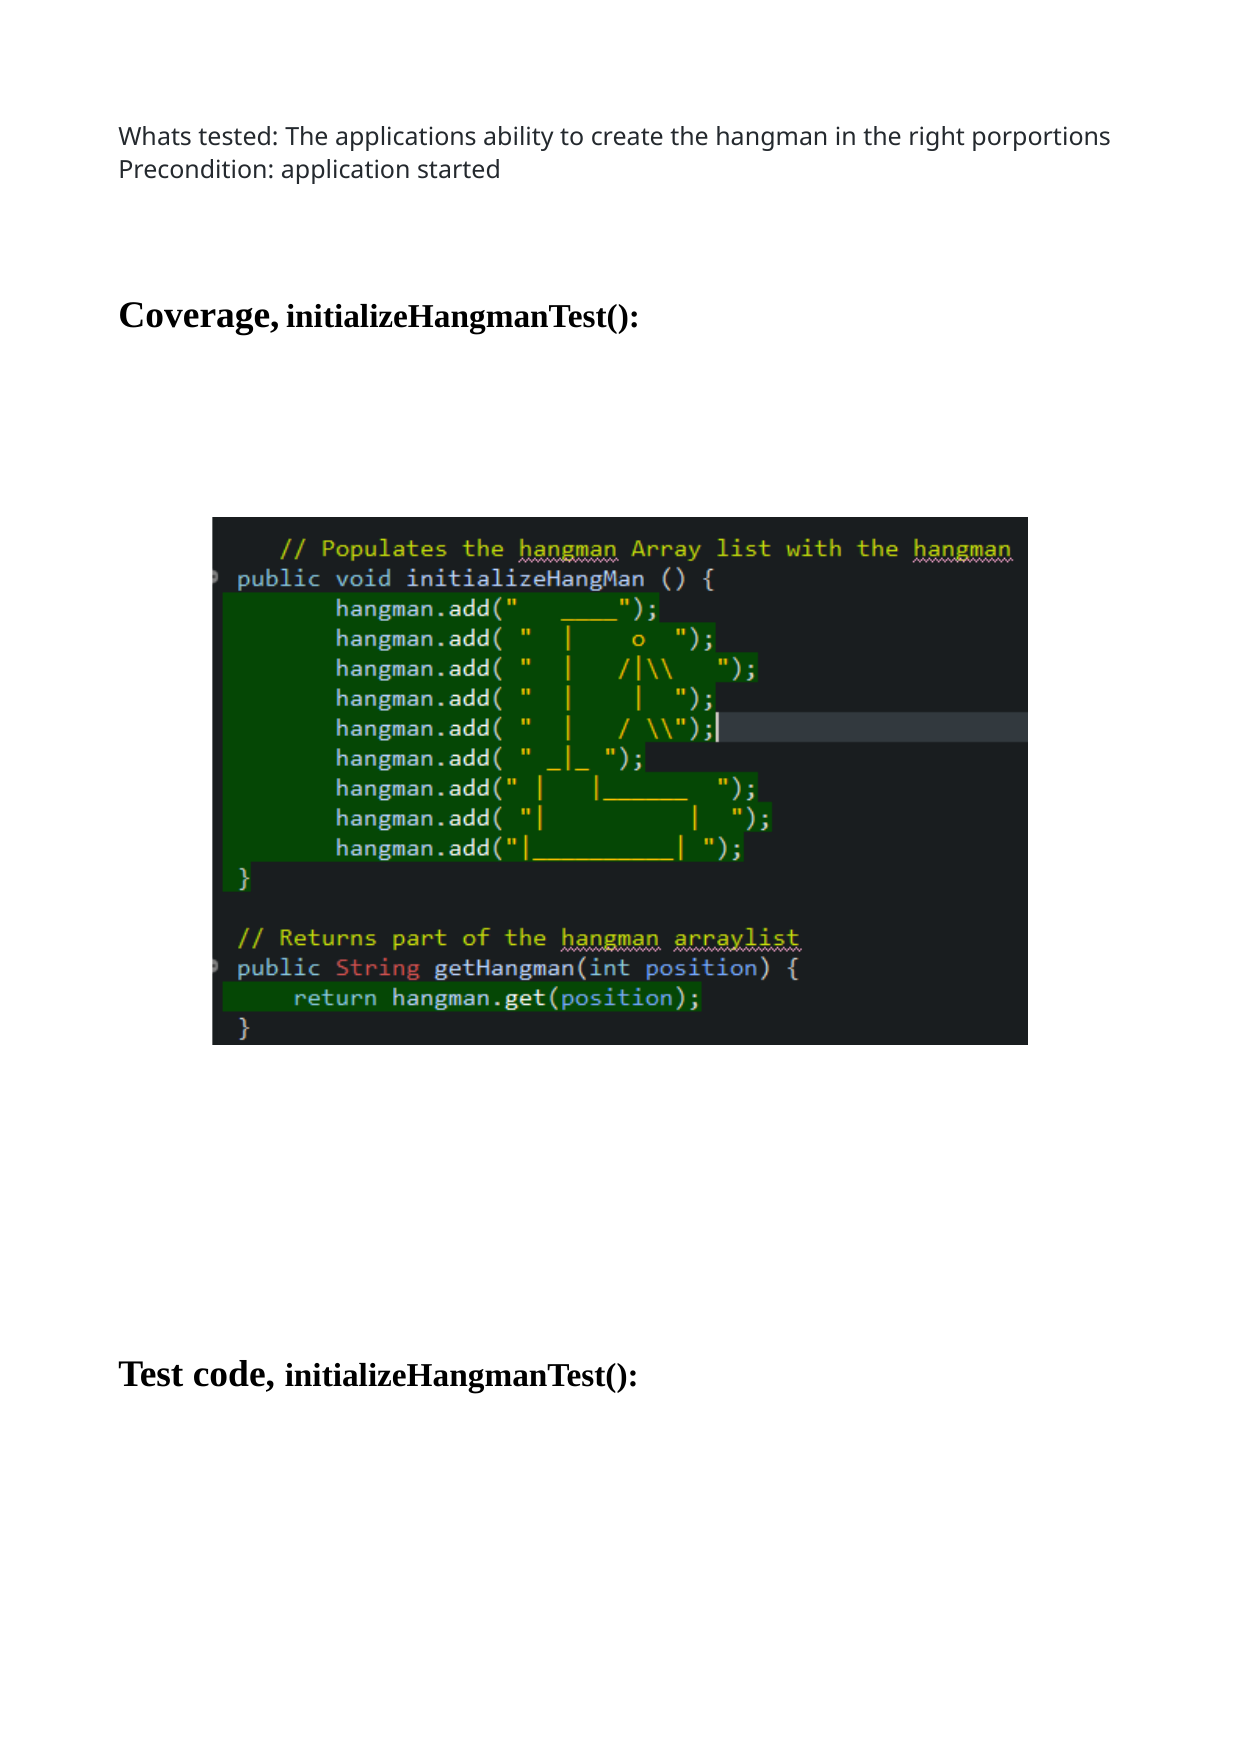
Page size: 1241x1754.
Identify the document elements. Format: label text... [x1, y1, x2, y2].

text Test code, initializeHangmanTest(): [118, 1351, 1122, 1394]
text Coverage, initializeHangmanTest(): [118, 293, 1122, 336]
text Precondition: application started [118, 152, 1122, 186]
text Whats tested: The applications ability to create the hangman in the right porportions [118, 118, 1122, 152]
